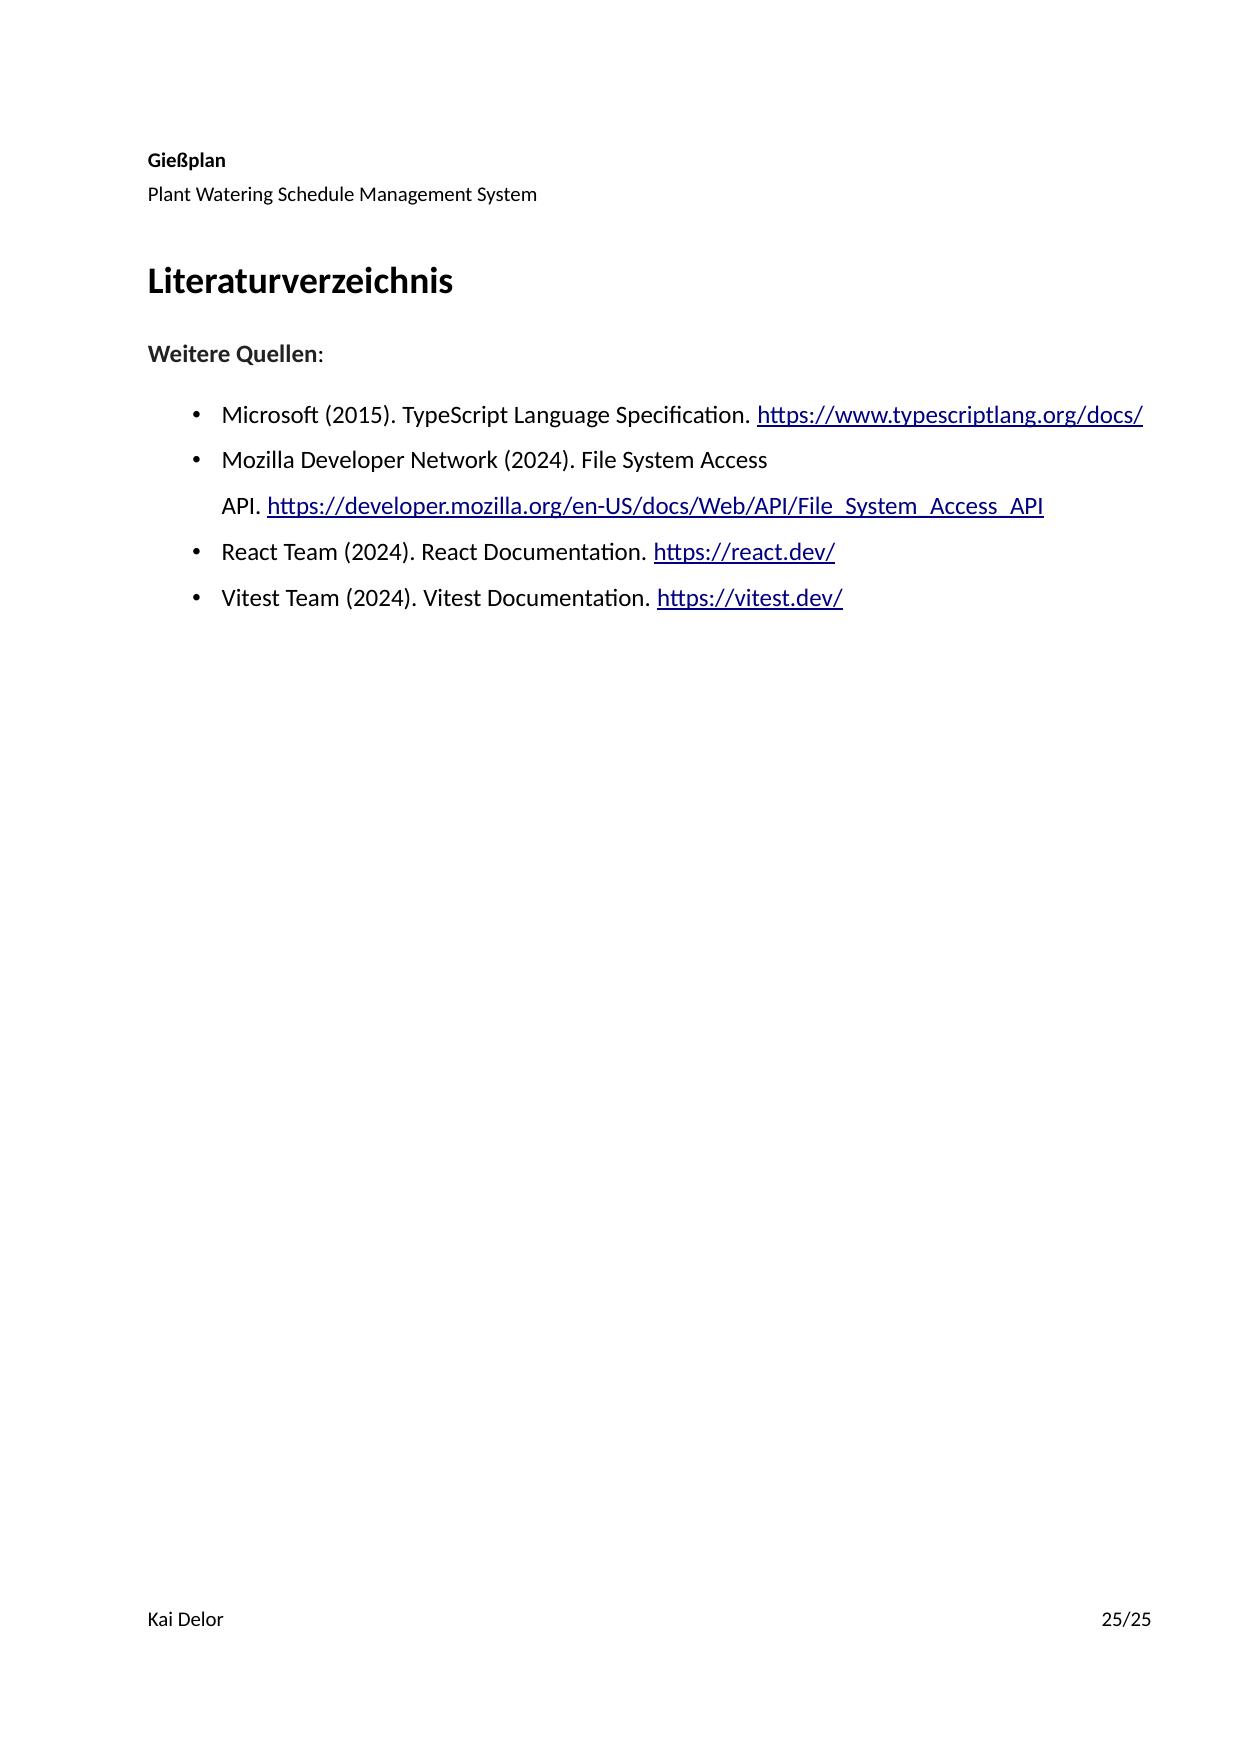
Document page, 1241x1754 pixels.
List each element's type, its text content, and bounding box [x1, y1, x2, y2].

text Weitere Quellen: [148, 339, 1152, 369]
list Microsoft (2015). TypeScript Language Specification. https://www.typescriptlang.org/docs/ [192, 399, 1152, 429]
list React Team (2024). React Documentation. https://react.dev/ [192, 536, 1152, 567]
list Vitest Team (2024). Vitest Documentation. https://vitest.dev/ [192, 582, 1152, 612]
subtitle Literaturverzeichnis [148, 257, 1152, 303]
list Mozilla Developer Network (2024). File System Access API. https://developer.mozilla.org/en-US/docs/Web/API/File_System_Access_API [192, 445, 1152, 521]
